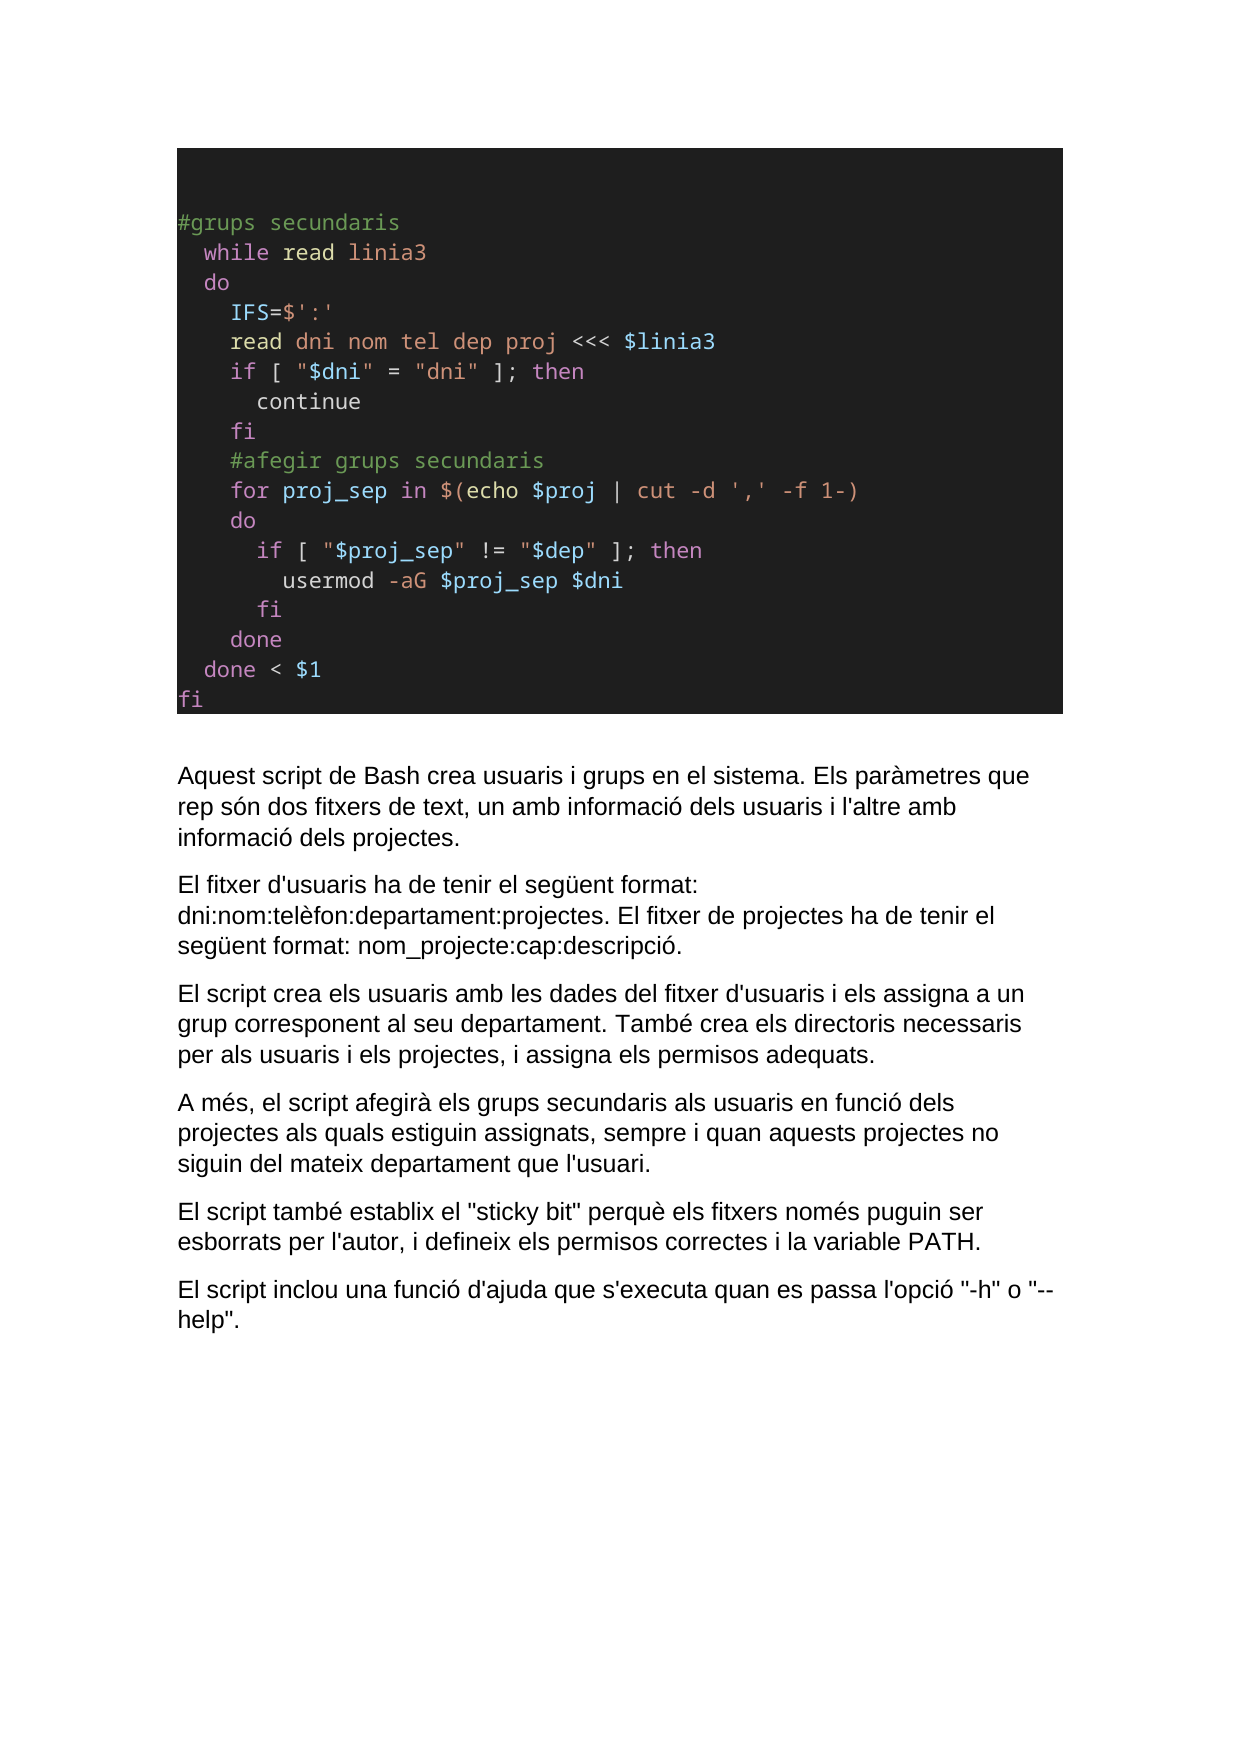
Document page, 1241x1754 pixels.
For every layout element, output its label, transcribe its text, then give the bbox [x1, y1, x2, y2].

text El script inclou una funció d'ajuda que s'executa quan es passa l'opció "-h" o "--help". [177, 1274, 1063, 1334]
text for proj_sep in $(echo $proj | cut -d ',' -f 1-) [177, 475, 1063, 505]
text El script crea els usuaris amb les dades del fitxer d'usuaris i els assigna a un grup corresponent al seu departament. També crea els directoris necessaris per als usuaris i els projectes, i assigna els permisos adequats. [177, 979, 1063, 1069]
text #grups secundaris [177, 207, 1063, 237]
text fi [177, 594, 1063, 624]
text #afegir grups secundaris [177, 446, 1063, 475]
text do [177, 505, 1063, 535]
text El script també establix el "sticky bit" perquè els fitxers només puguin ser esborrats per l'autor, i defineix els permisos correctes i la variable PATH. [177, 1196, 1063, 1256]
text if [ "$proj_sep" != "$dep" ]; then [177, 535, 1063, 565]
text Aquest script de Bash crea usuaris i grups en el sistema. Els paràmetres que rep són dos fitxers de text, un amb informació dels usuaris i l'altre amb informació dels projectes. [177, 761, 1063, 851]
text A més, el script afegirà els grups secundaris als usuaris en funció dels projectes als quals estiguin assignats, sempre i quan aquests projectes no siguin del mateix departament que l'usuari. [177, 1088, 1063, 1178]
text fi [177, 416, 1063, 446]
text read dni nom tel dep proj <<< $linia3 [177, 326, 1063, 356]
text El fitxer d'usuaris ha de tenir el següent format: dni:nom:telèfon:departament:projectes. El fitxer de projectes ha de tenir el següent format: nom_projecte:cap:descripció. [177, 870, 1063, 960]
text while read linia3 [177, 237, 1063, 267]
text usermod -aG $proj_sep $dni [177, 565, 1063, 594]
text fi [177, 684, 1063, 714]
text done [177, 624, 1063, 654]
text do [177, 267, 1063, 297]
text if [ "$dni" = "dni" ]; then [177, 356, 1063, 386]
text continue [177, 386, 1063, 416]
text done < $1 [177, 654, 1063, 684]
text IFS=$':' [177, 297, 1063, 326]
